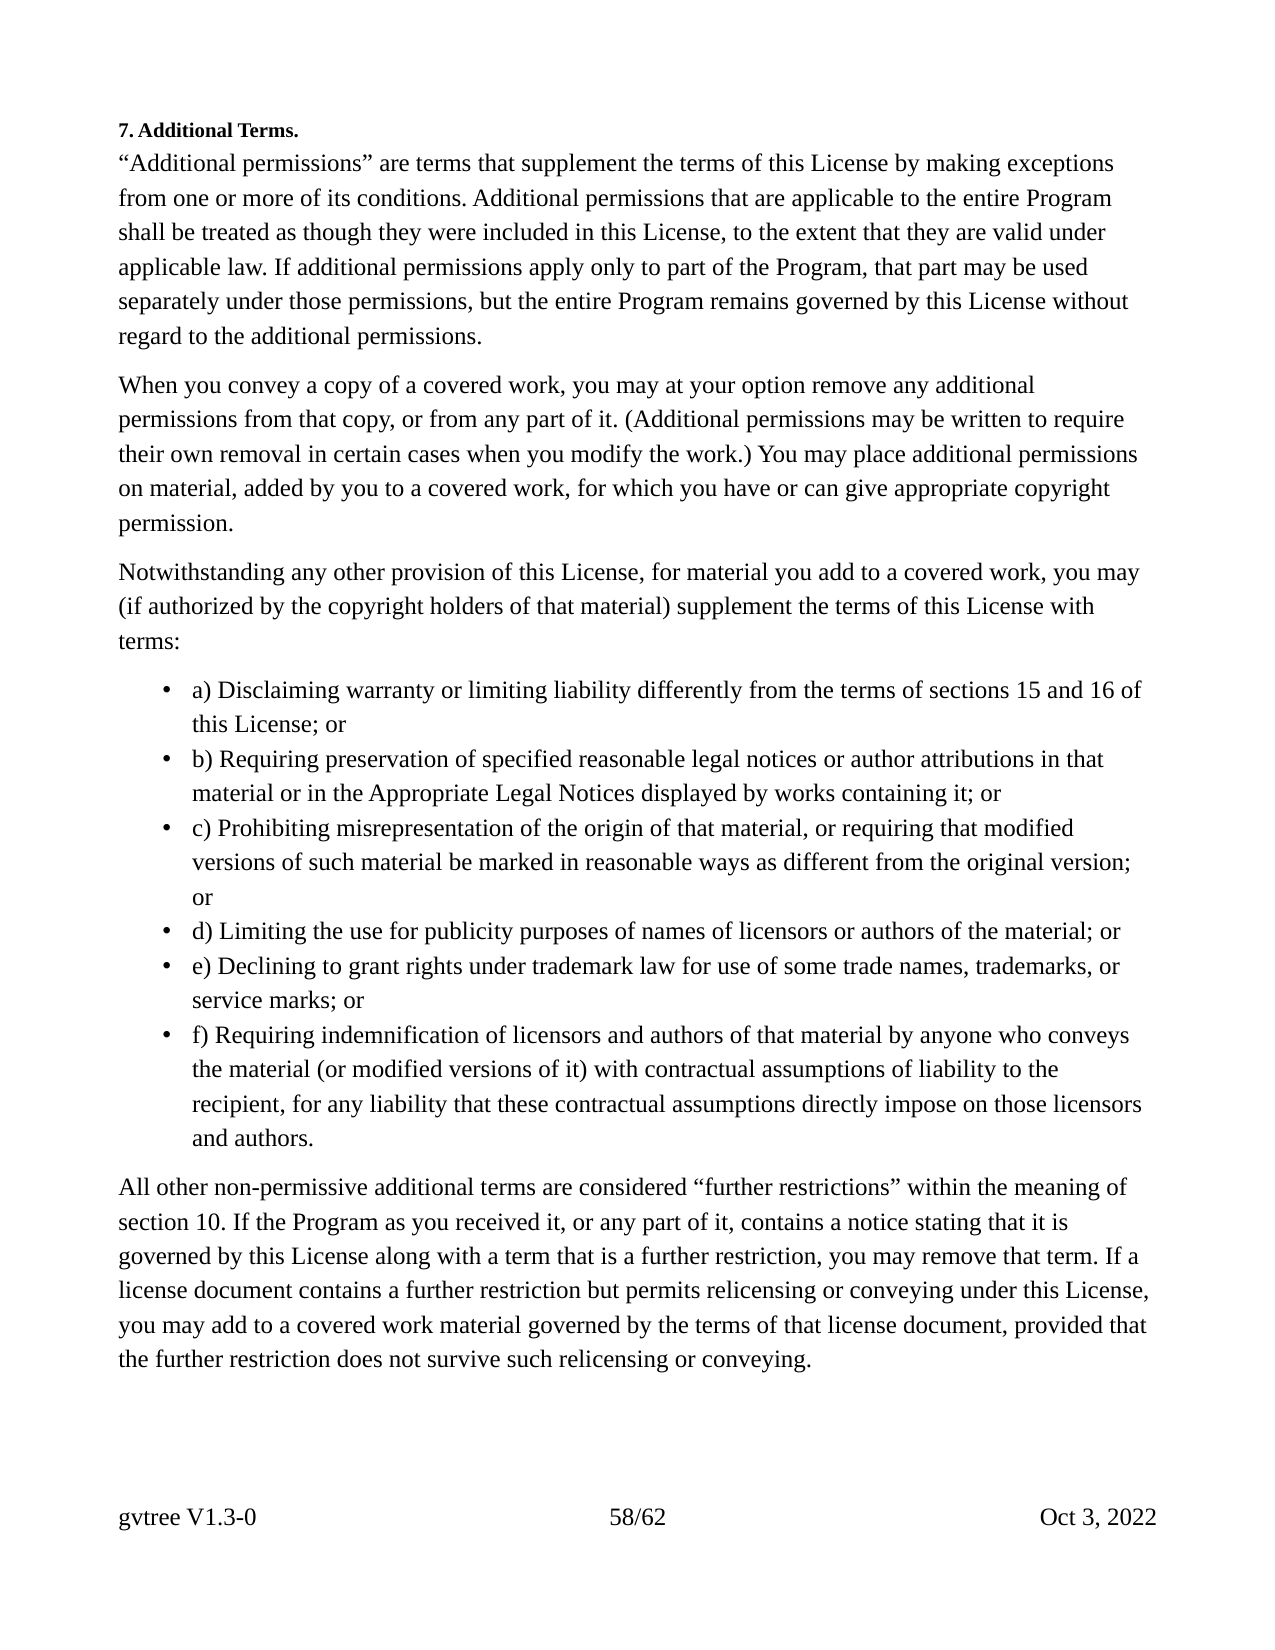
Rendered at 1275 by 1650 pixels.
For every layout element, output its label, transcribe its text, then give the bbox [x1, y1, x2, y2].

text Notwithstanding any other provision of this License, for material you add to a covered work, you may (if authorized by the copyright holders of that material) supplement the terms of this License with terms: [118, 557, 1157, 654]
text When you convey a copy of a covered work, you may at your option remove any additional permissions from that copy, or from any part of it. (Additional permissions may be written to require their own removal in certain cases when you modify the work.) You may place additional permissions on material, added by you to a covered work, for which you have or can give appropriate copyright permission. [118, 370, 1157, 537]
subtitle 7. Additional Terms. [118, 118, 1157, 142]
list d) Limiting the use for publicity purposes of names of licensors or authors of the material; or [162, 916, 1157, 945]
list b) Requiring preservation of specified reasonable legal notices or author attributions in that material or in the Appropriate Legal Notices displayed by works containing it; or [162, 744, 1157, 807]
list a) Disclaiming warranty or limiting liability differently from the terms of sections 15 and 16 of this License; or [162, 675, 1157, 738]
text “Additional permissions” are terms that supplement the terms of this License by making exceptions from one or more of its conditions. Additional permissions that are applicable to the entire Program shall be treated as though they were included in this License, to the extent that they are valid under applicable law. If additional permissions apply only to part of the Program, that part may be used separately under those permissions, but the entire Program remains governed by this License without regard to the additional permissions. [118, 148, 1157, 349]
list f) Requiring indemnification of licensors and authors of that material by anyone who conveys the material (or modified versions of it) with contractual assumptions of liability to the recipient, for any liability that these contractual assumptions directly impose on those licensors and authors. [162, 1020, 1157, 1152]
list c) Prohibiting misrepresentation of the origin of that material, or requiring that modified versions of such material be marked in reasonable ways as different from the original version; or [162, 813, 1157, 911]
list e) Declining to grant rights under trademark law for use of some trade names, trademarks, or service marks; or [162, 951, 1157, 1014]
text All other non-permissive additional terms are considered “further restrictions” within the meaning of section 10. If the Program as you received it, or any part of it, contains a notice stating that it is governed by this License along with a term that is a further restriction, you may remove that term. If a license document contains a further restriction but permits relicensing or conveying under this License, you may add to a covered work material governed by the terms of that license document, provided that the further restriction does not survive such relicensing or conveying. [118, 1172, 1157, 1373]
